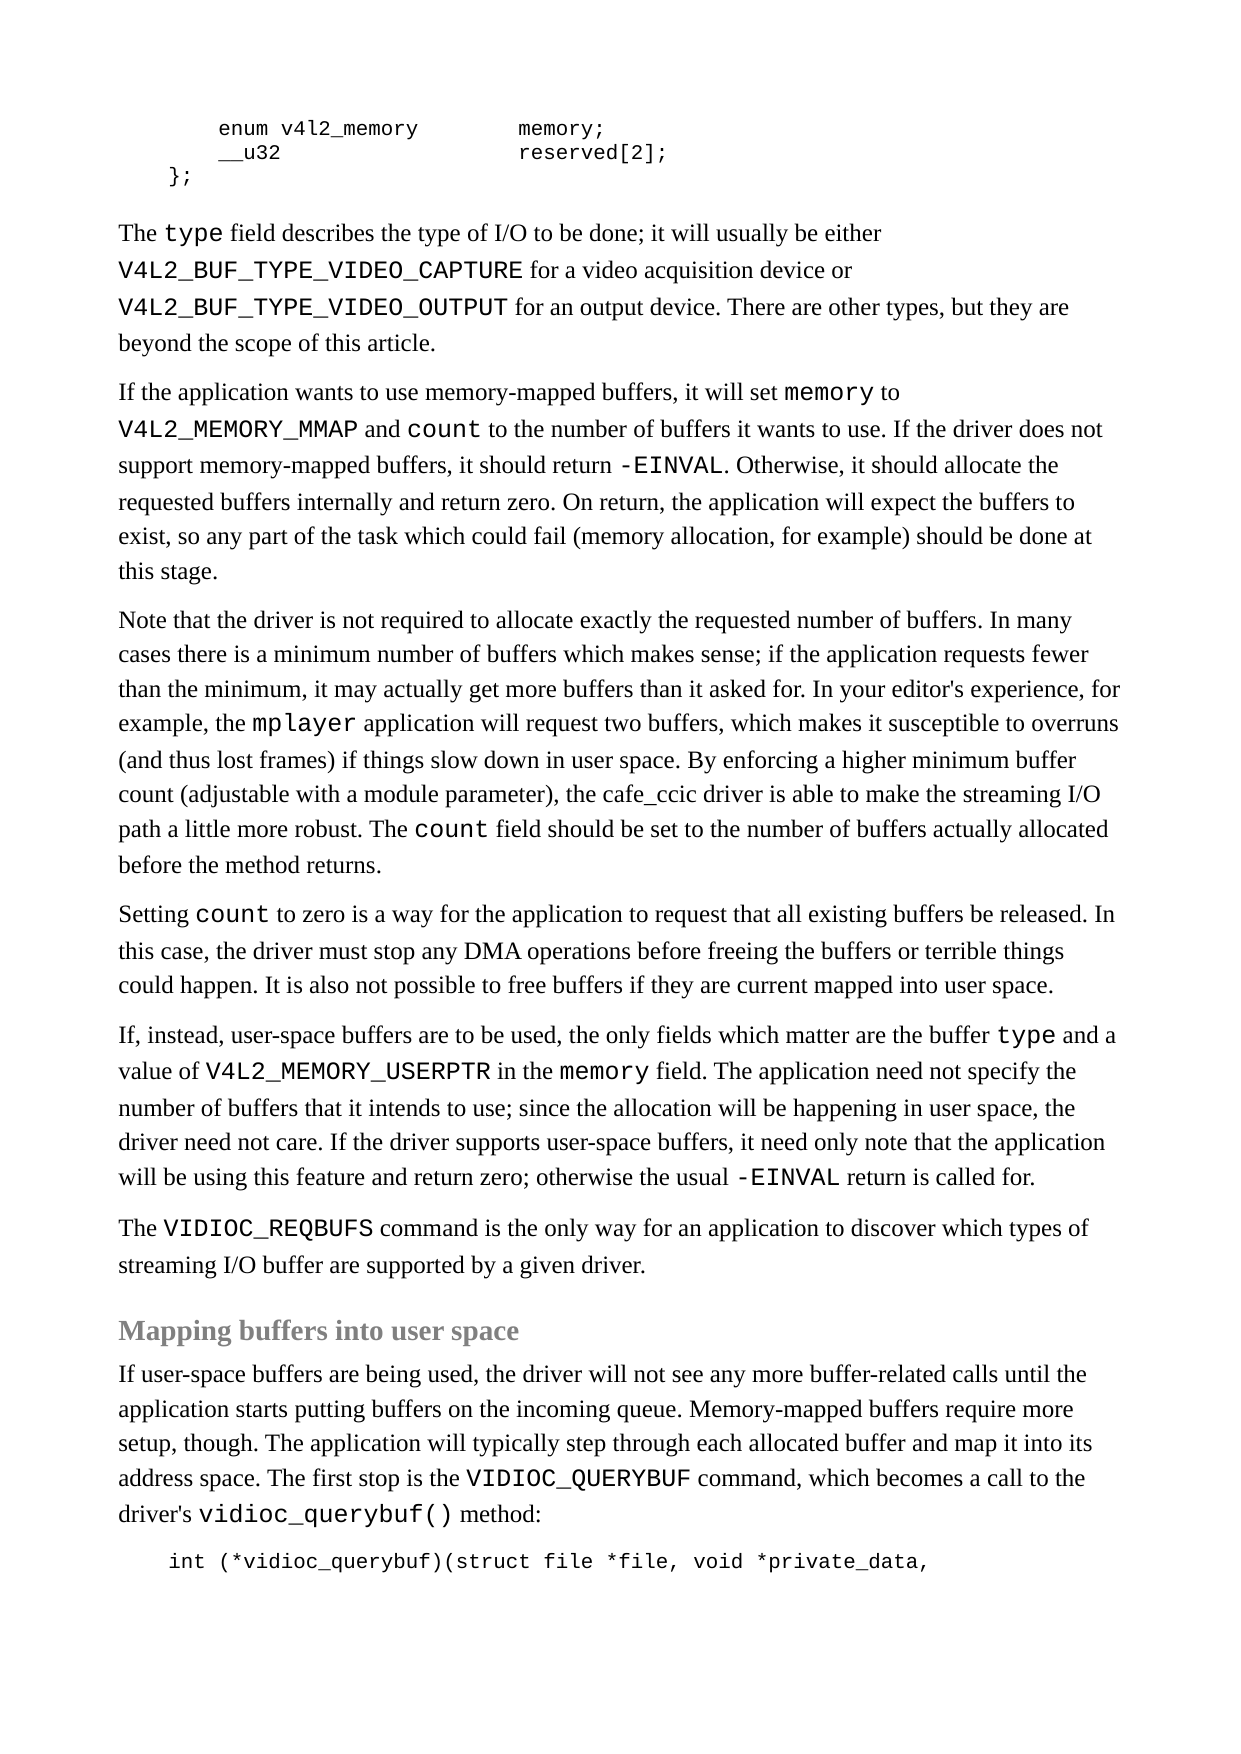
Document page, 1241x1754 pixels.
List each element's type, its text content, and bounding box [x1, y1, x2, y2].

text If the application wants to use memory-mapped buffers, it will set memory to V4L2_MEMORY_MMAP and count to the number of buffers it wants to use. If the driver does not support memory-mapped buffers, it should return -EINVAL. Otherwise, it should allocate the requested buffers internally and return zero. On return, the application will expect the buffers to exist, so any part of the task which could fail (memory allocation, for example) should be done at this stage. [118, 377, 1122, 585]
subtitle Mapping buffers into user space [118, 1313, 1122, 1347]
text Note that the driver is not required to allocate exactly the requested number of buffers. In many cases there is a minimum number of buffers which makes sense; if the application requests fewer than the minimum, it may actually get more buffers than it asked for. In your editor's experience, for example, the mplayer application will request two buffers, which makes it susceptible to overruns (and thus lost frames) if things slow down in user space. By enforcing a higher minimum buffer count (adjustable with a module parameter), the cafe_ccic driver is able to make the streaming I/O path a little more robust. The count field should be set to the number of buffers actually allocated before the method returns. [118, 605, 1122, 879]
text int (*vidioc_querybuf)(struct file *file, void *private_data, [118, 1551, 1122, 1575]
text Setting count to zero is a way for the application to request that all existing buffers be released. In this case, the driver must stop any DMA operations before freeing the buffers or terrible things could happen. It is also not possible to free buffers if they are current mapped into user space. [118, 899, 1122, 999]
text __u32 reserved[2]; [118, 142, 1122, 165]
text The type field describes the type of I/O to be done; it will usually be either V4L2_BUF_TYPE_VIDEO_CAPTURE for a video acquisition device or V4L2_BUF_TYPE_VIDEO_OUTPUT for an output device. There are other types, but they are beyond the scope of this article. [118, 218, 1122, 357]
text If, instead, user-space buffers are to be used, the only fields which matter are the buffer type and a value of V4L2_MEMORY_USERPTR in the memory field. The application need not specify the number of buffers that it intends to use; since the allocation will be happening in user space, the driver need not care. If the driver supports user-space buffers, it need only note that the application will be using this feature and return zero; otherwise the usual -EINVAL return is called for. [118, 1020, 1122, 1193]
text The VIDIOC_REQBUFS command is the only way for an application to discover which types of streaming I/O buffer are supported by a given driver. [118, 1213, 1122, 1279]
text enum v4l2_memory memory; [118, 118, 1122, 142]
text }; [118, 165, 1122, 189]
text If user-space buffers are being used, the driver will not see any more buffer-related calls until the application starts putting buffers on the incoming queue. Memory-mapped buffers require more setup, though. The application will typically step through each allocated buffer and map it into its address space. The first stop is the VIDIOC_QUERYBUF command, which becomes a call to the driver's vidioc_querybuf() method: [118, 1359, 1122, 1530]
